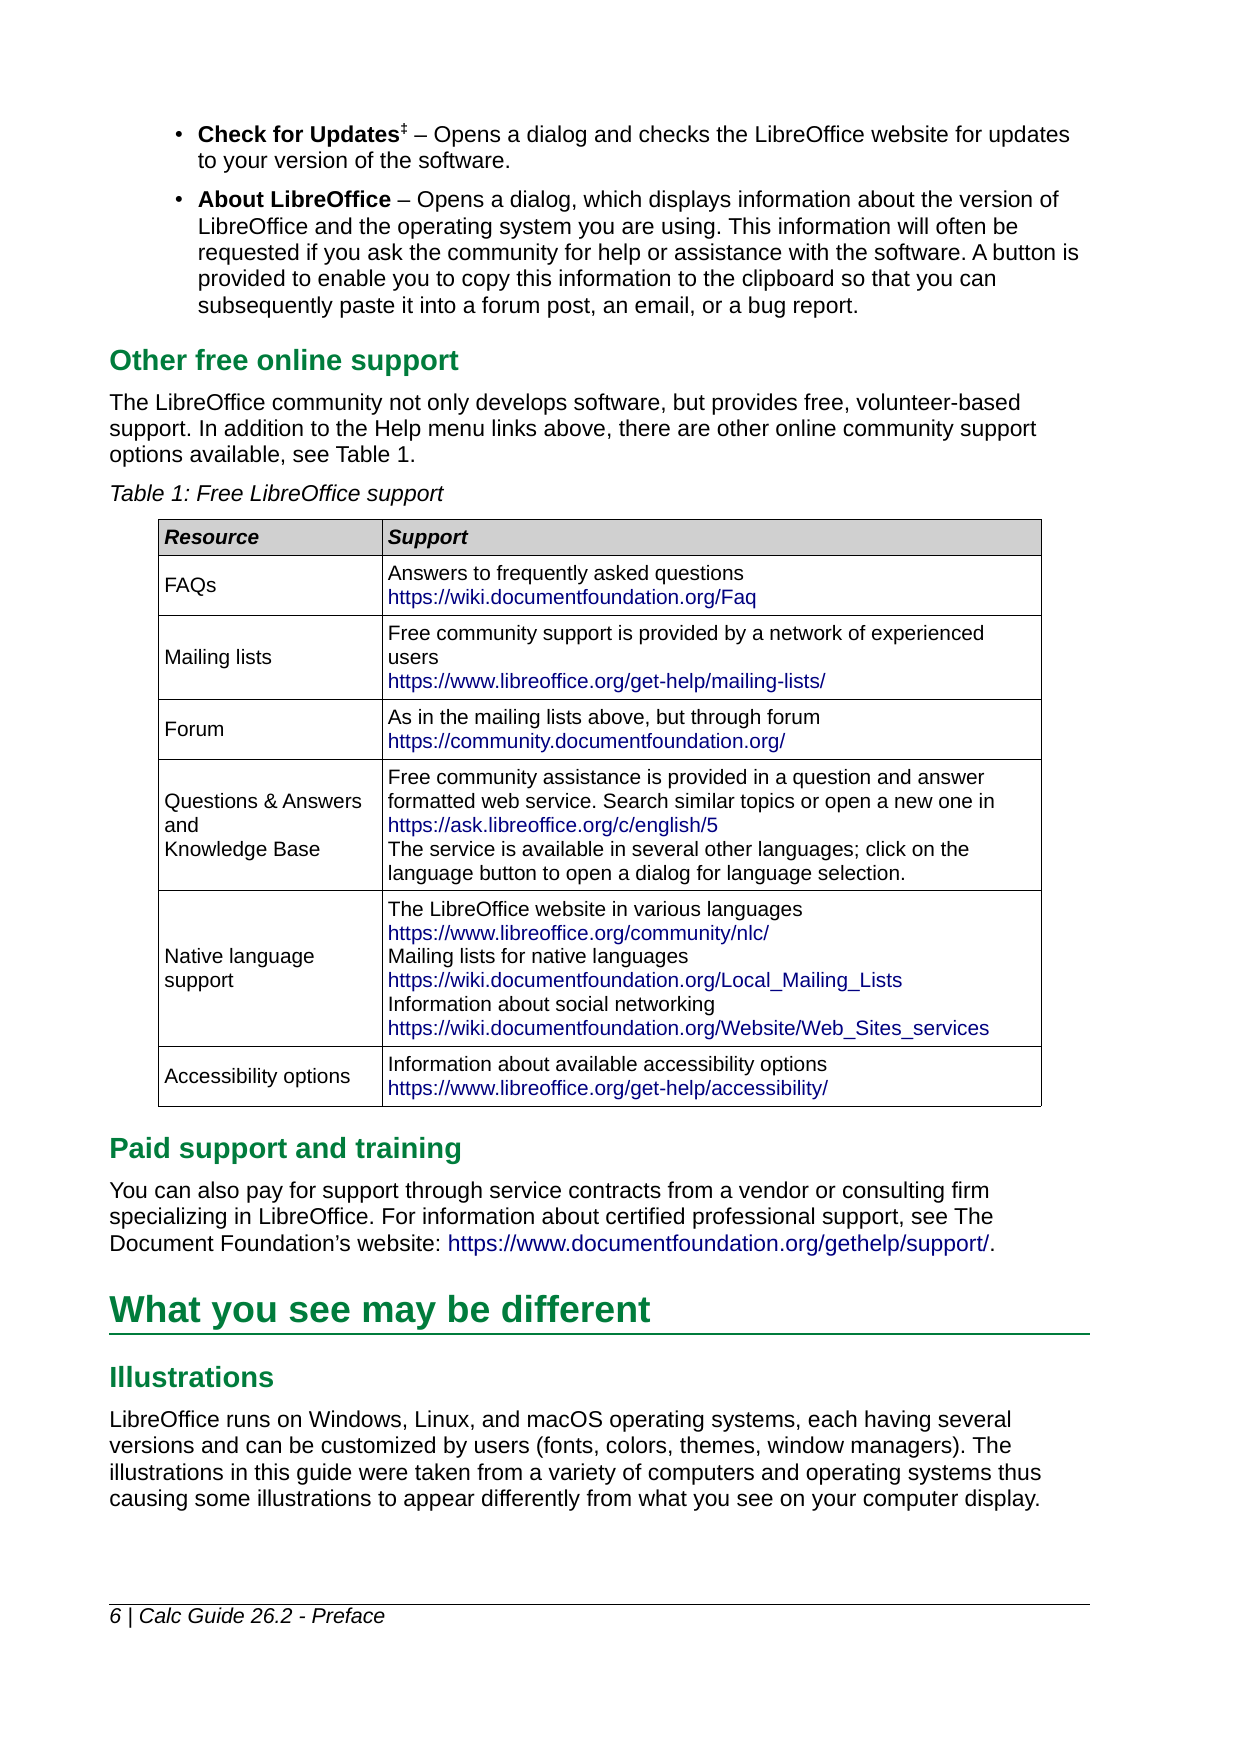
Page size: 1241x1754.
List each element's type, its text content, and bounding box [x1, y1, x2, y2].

list About LibreOffice – Opens a dialog, which displays information about the version of LibreOffice and the operating system you are using. This information will often be requested if you ask the community for help or assistance with the software. A button is provided to enable you to copy this information to the clipboard so that you can subsequently paste it into a forum post, an email, or a bug report. [183, 186, 1090, 318]
list Check for Updates‡ – Opens a dialog and checks the LibreOffice website for updates to your version of the software. [183, 121, 1090, 174]
text LibreOffice runs on Windows, Linux, and macOS operating systems, each having several versions and can be customized by users (fonts, colors, themes, window managers). The illustrations in this guide were taken from a variety of computers and operating systems thus causing some illustrations to appear differently from what you see on your computer display. [109, 1406, 1090, 1511]
table_cell The LibreOffice website in various languages https://www.libreoffice.org/community/nlc/ Mailing lists for native languages https://wiki.documentfoundation.org/Local_Mailing_Lists Information about social networking https://wiki.documentfoundation.org/Website/Web_Sites_services [383, 891, 1041, 1046]
subtitle What you see may be different [109, 1287, 1090, 1333]
table_header Resource [159, 520, 382, 555]
table_cell As in the mailing lists above, but through forum https://community.documentfoundation.org/ [383, 700, 1041, 759]
table_cell Accessibility options [159, 1047, 382, 1106]
table_header Support [383, 520, 1041, 555]
subtitle Paid support and training [109, 1131, 1090, 1164]
table_cell FAQs [159, 556, 382, 615]
table_cell Forum [159, 700, 382, 759]
table_cell Native language support [159, 891, 382, 1046]
text The LibreOffice community not only develops software, but provides free, volunteer-based support. In addition to the Help menu links above, there are other online community support options available, see Table 1. [109, 389, 1090, 468]
subtitle Other free online support [109, 343, 1090, 376]
table_cell Mailing lists [159, 616, 382, 699]
table_cell Free community assistance is provided in a question and answer formatted web service. Search similar topics or open a new one in https://ask.libreoffice.org/c/english/5 The service is available in several other languages; click on the language button to open a dialog for language selection. [383, 760, 1041, 890]
table_cell Free community support is provided by a network of experienced users https://www.libreoffice.org/get-help/mailing-lists/ [383, 616, 1041, 699]
table_cell Answers to frequently asked questions https://wiki.documentfoundation.org/Faq [383, 556, 1041, 615]
text You can also pay for support through service contracts from a vendor or consulting firm specializing in LibreOffice. For information about certified professional support, see The Document Foundation’s website: https://www.documentfoundation.org/gethelp/support/. [109, 1177, 1090, 1256]
table_cell Information about available accessibility options https://www.libreoffice.org/get-help/accessibility/ [383, 1047, 1041, 1106]
text Table 1: Free LibreOffice support [109, 480, 1090, 507]
table_cell Questions & Answers and Knowledge Base [159, 760, 382, 890]
subtitle Illustrations [109, 1360, 1090, 1394]
